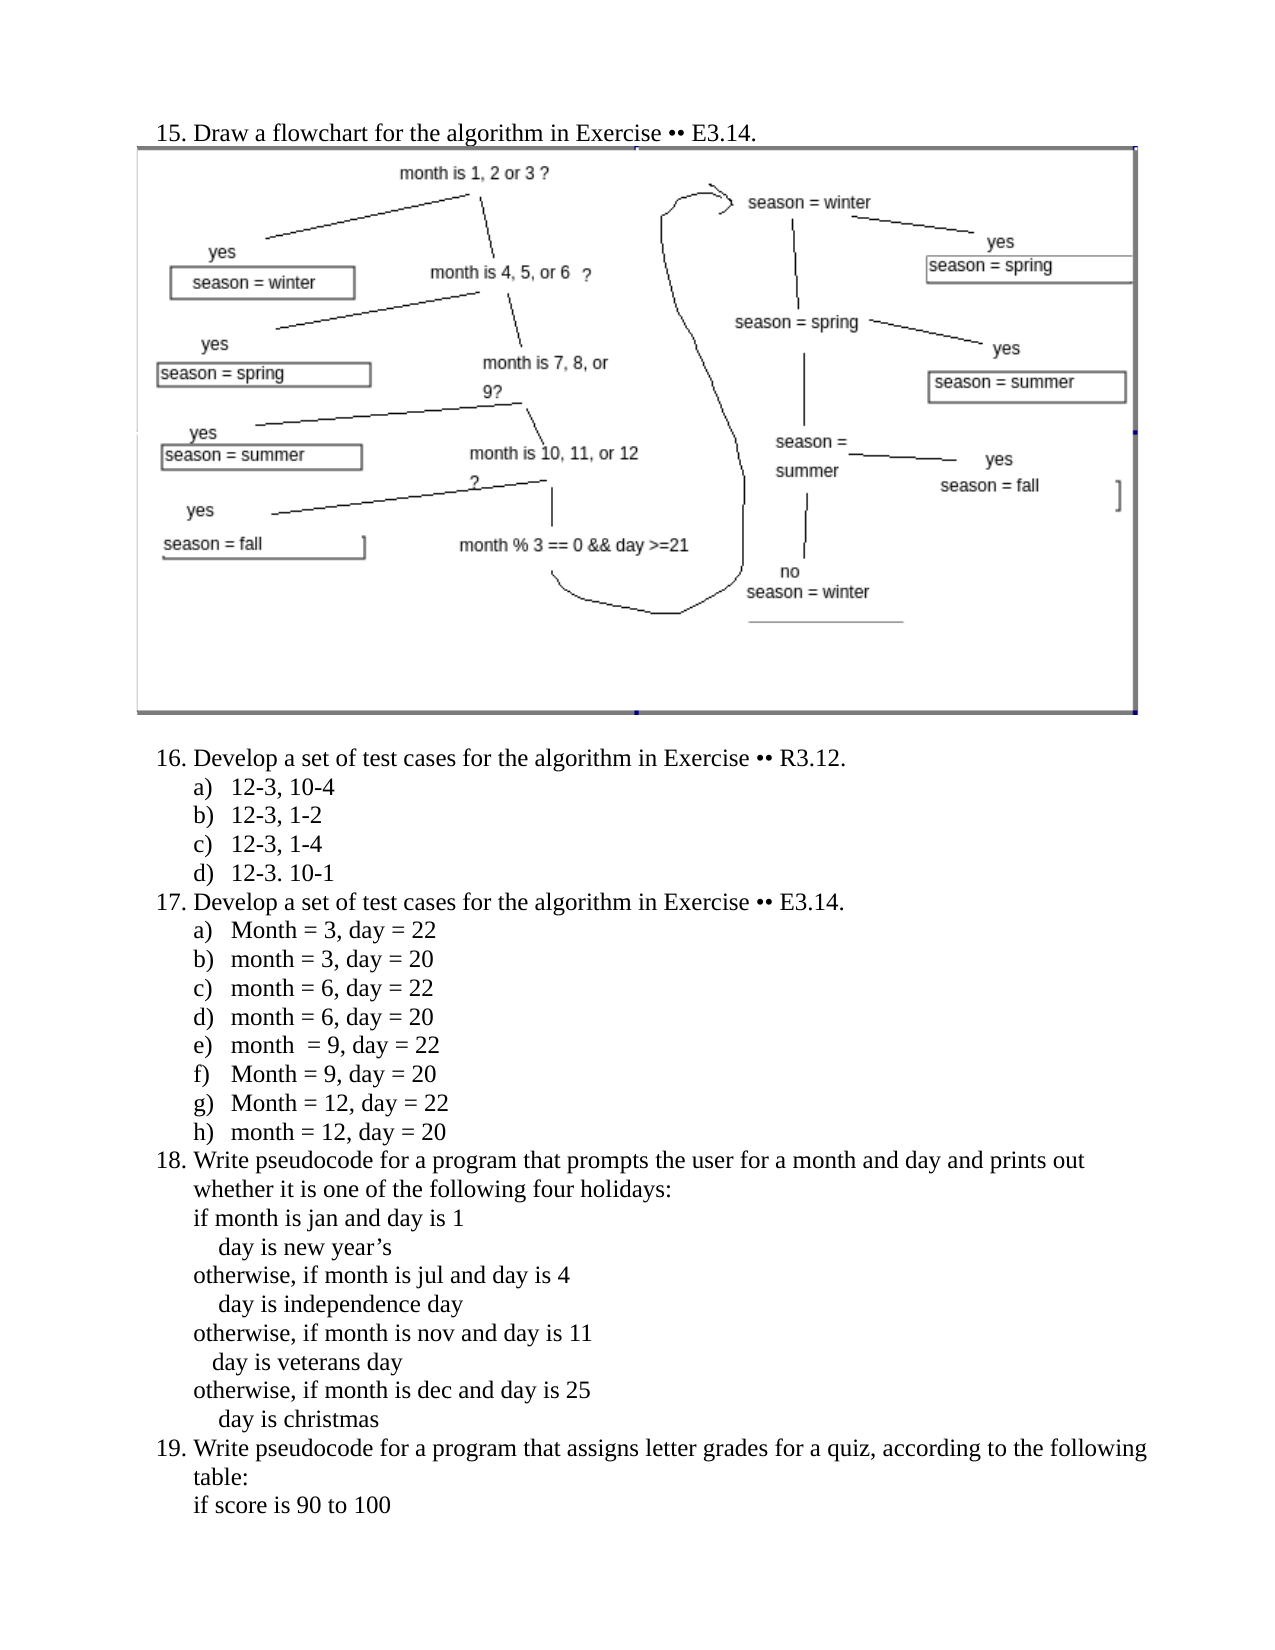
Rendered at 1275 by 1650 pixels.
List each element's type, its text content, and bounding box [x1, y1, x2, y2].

list Write pseudocode for a program that prompts the user for a month and day and prints out whether it is one of the following four holidays: [156, 1146, 1157, 1203]
list otherwise, if month is nov and day is 11 [156, 1318, 1157, 1347]
list month = 3, day = 20 [193, 944, 1157, 973]
list day is christmas [156, 1404, 1157, 1433]
list Draw a flowchart for the algorithm in Exercise •• E3.14. [156, 118, 1157, 147]
picture [136, 146, 1139, 715]
list Month = 9, day = 20 [193, 1059, 1157, 1088]
list 12-3, 10-4 [193, 772, 1157, 801]
list day is veterans day [156, 1347, 1157, 1376]
list 12-3, 1-2 [193, 801, 1157, 829]
list month = 12, day = 20 [193, 1117, 1157, 1146]
list otherwise, if month is dec and day is 25 [156, 1376, 1157, 1404]
list if month is jan and day is 1 [156, 1203, 1157, 1232]
list 12-3, 1-4 [193, 829, 1157, 858]
list month = 6, day = 22 [193, 973, 1157, 1002]
list day is new year’s [156, 1232, 1157, 1261]
list if score is 90 to 100 [156, 1491, 1157, 1519]
list month = 6, day = 20 [193, 1002, 1157, 1031]
list Month = 3, day = 22 [193, 916, 1157, 944]
list 12-3. 10-1 [193, 858, 1157, 887]
list Write pseudocode for a program that assigns letter grades for a quiz, according to the following table: [156, 1433, 1157, 1491]
list Month = 12, day = 22 [193, 1088, 1157, 1117]
list day is independence day [156, 1289, 1157, 1318]
list month = 9, day = 22 [193, 1031, 1157, 1059]
list otherwise, if month is jul and day is 4 [156, 1261, 1157, 1289]
list Develop a set of test cases for the algorithm in Exercise •• E3.14. [156, 887, 1157, 916]
list Develop a set of test cases for the algorithm in Exercise •• R3.12. [156, 743, 1157, 772]
